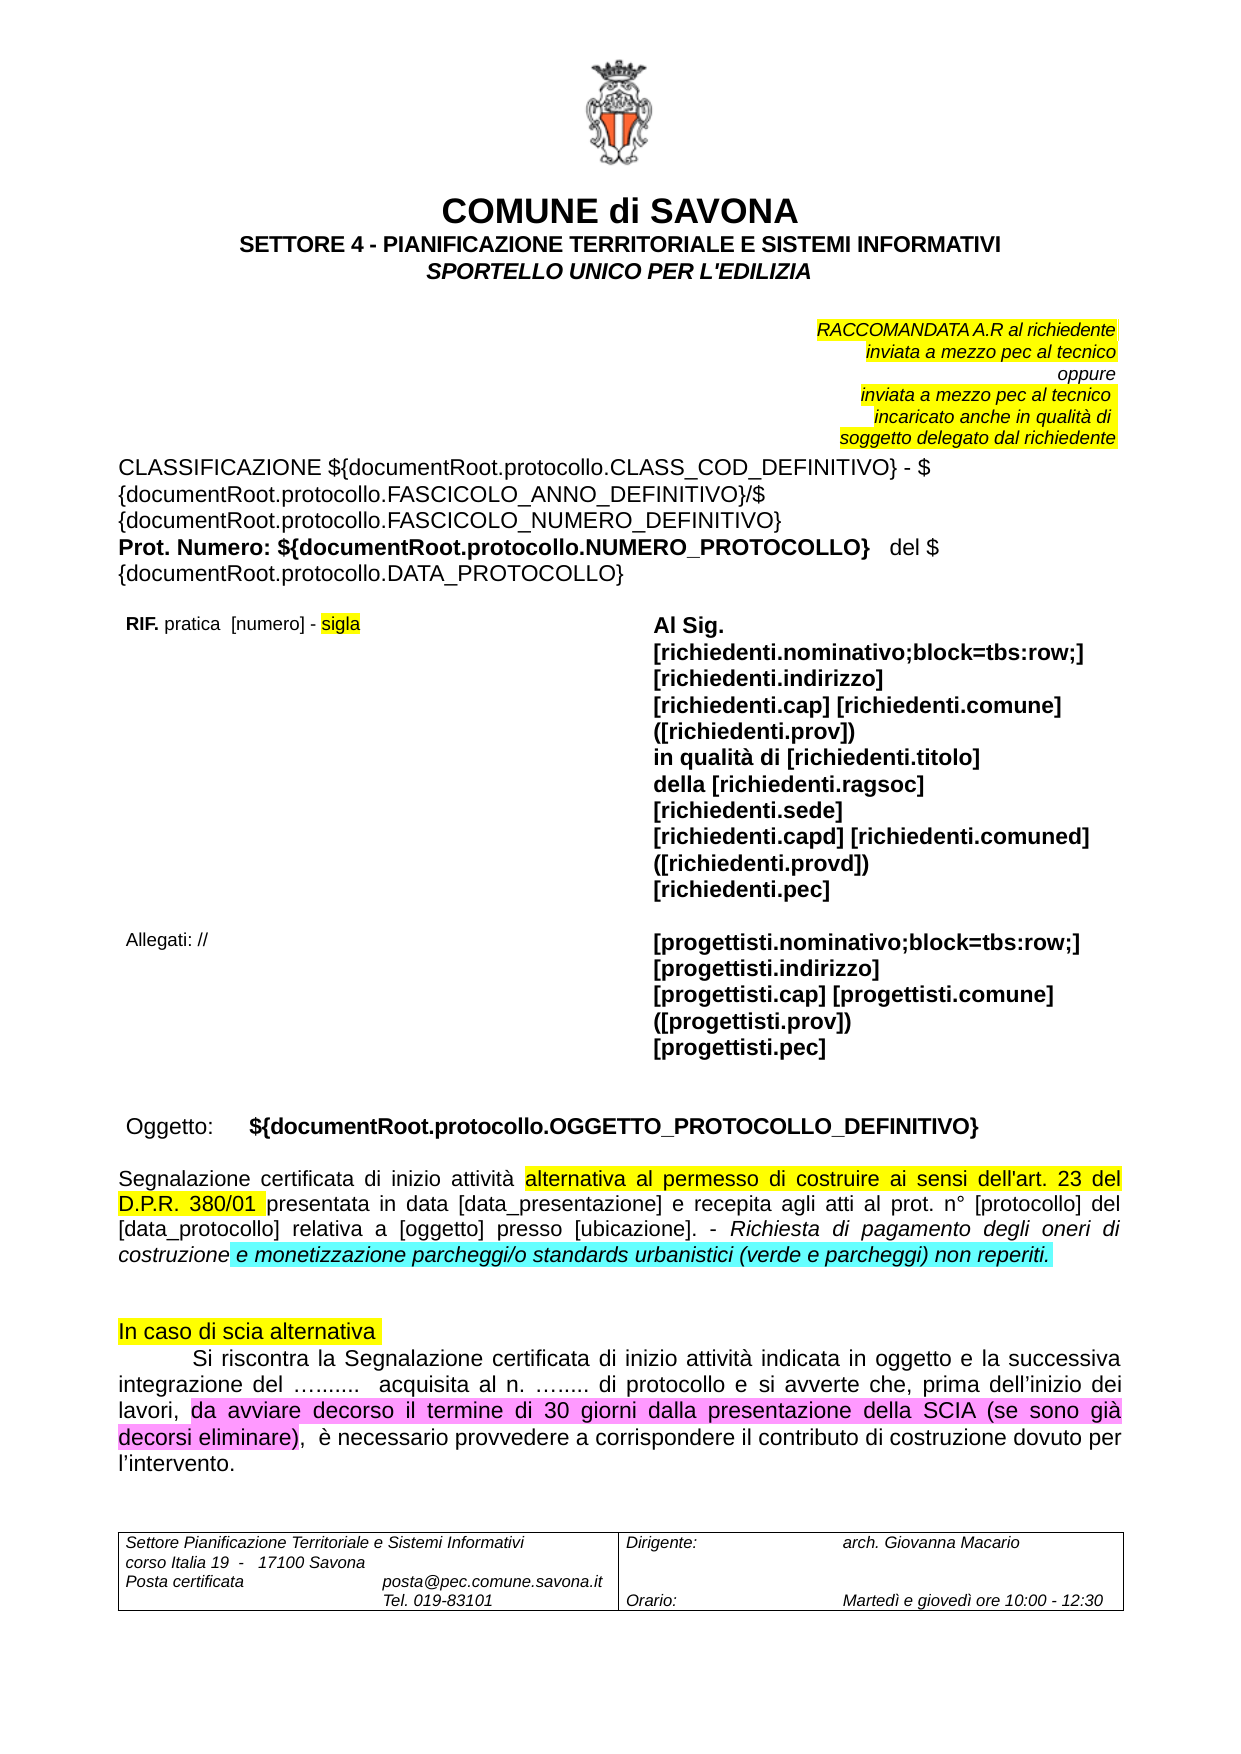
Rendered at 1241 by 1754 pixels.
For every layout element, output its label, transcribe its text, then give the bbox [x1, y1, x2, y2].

text Prot. Numero: ${documentRoot.protocollo.NUMERO_PROTOCOLLO} del ${documentRoot.protocollo.DATA_PROTOCOLLO} [118, 533, 1122, 586]
text Segnalazione certificata di inizio attività alternativa al permesso di costruire ai sensi dell'art. 23 del D.P.R. 380/01 presentata in data [data_presentazione] e recepita agli atti al prot. n° [protocollo] del [data_protocollo] relativa a [oggetto] presso [ubicazione]. - Richiesta di pagamento degli oneri di costruzione e monetizzazione parcheggi/o standards urbanistici (verde e parcheggi) non reperiti. [118, 1166, 1122, 1267]
table_header Oggetto: [118, 1113, 236, 1139]
table_header ${documentRoot.protocollo.OGGETTO_PROTOCOLLO_DEFINITIVO} [236, 1113, 1123, 1139]
table_cell [451, 929, 646, 1087]
table_cell Allegati: // [118, 929, 451, 1087]
table_header RIF. pratica [numero] - sigla [118, 613, 451, 929]
table_header RACCOMANDATA A.R al richiedente inviata a mezzo pec al tecnico oppure inviata a mezzo pec al tecnico incaricato anche in qualità di soggetto delegato dal richiedente [644, 314, 1123, 454]
table_header [118, 314, 644, 454]
table_header Al Sig. [richiedenti.nominativo;block=tbs:row;] [richiedenti.indirizzo] [richiedenti.cap] [richiedenti.comune] ([richiedenti.prov]) in qualità di [richiedenti.titolo] della [richiedenti.ragsoc] [richiedenti.sede] [richiedenti.capd] [richiedenti.comuned] ([richiedenti.provd]) [richiedenti.pec] [646, 613, 1119, 929]
picture [507, 54, 733, 182]
table_cell [progettisti.nominativo;block=tbs:row;] [progettisti.indirizzo] [progettisti.cap] [progettisti.comune] ([progettisti.prov]) [progettisti.pec] [646, 929, 1119, 1087]
table_header [451, 613, 646, 929]
text CLASSIFICAZIONE ${documentRoot.protocollo.CLASS_COD_DEFINITIVO} - ${documentRoot.protocollo.FASCICOLO_ANNO_DEFINITIVO}/${documentRoot.protocollo.FASCICOLO_NUMERO_DEFINITIVO} [118, 454, 1122, 533]
text In caso di scia alternativa [118, 1318, 1122, 1345]
text Si riscontra la Segnalazione certificata di inizio attività indicata in oggetto e la successiva integrazione del …....... acquisita al n. …..... di protocollo e si avverte che, prima dell’inizio dei lavori, da avviare decorso il termine di 30 giorni dalla presentazione della SCIA (se sono già decorsi eliminare), è necessario provvedere a corrispondere il contributo di costruzione dovuto per l’intervento. [118, 1345, 1122, 1476]
